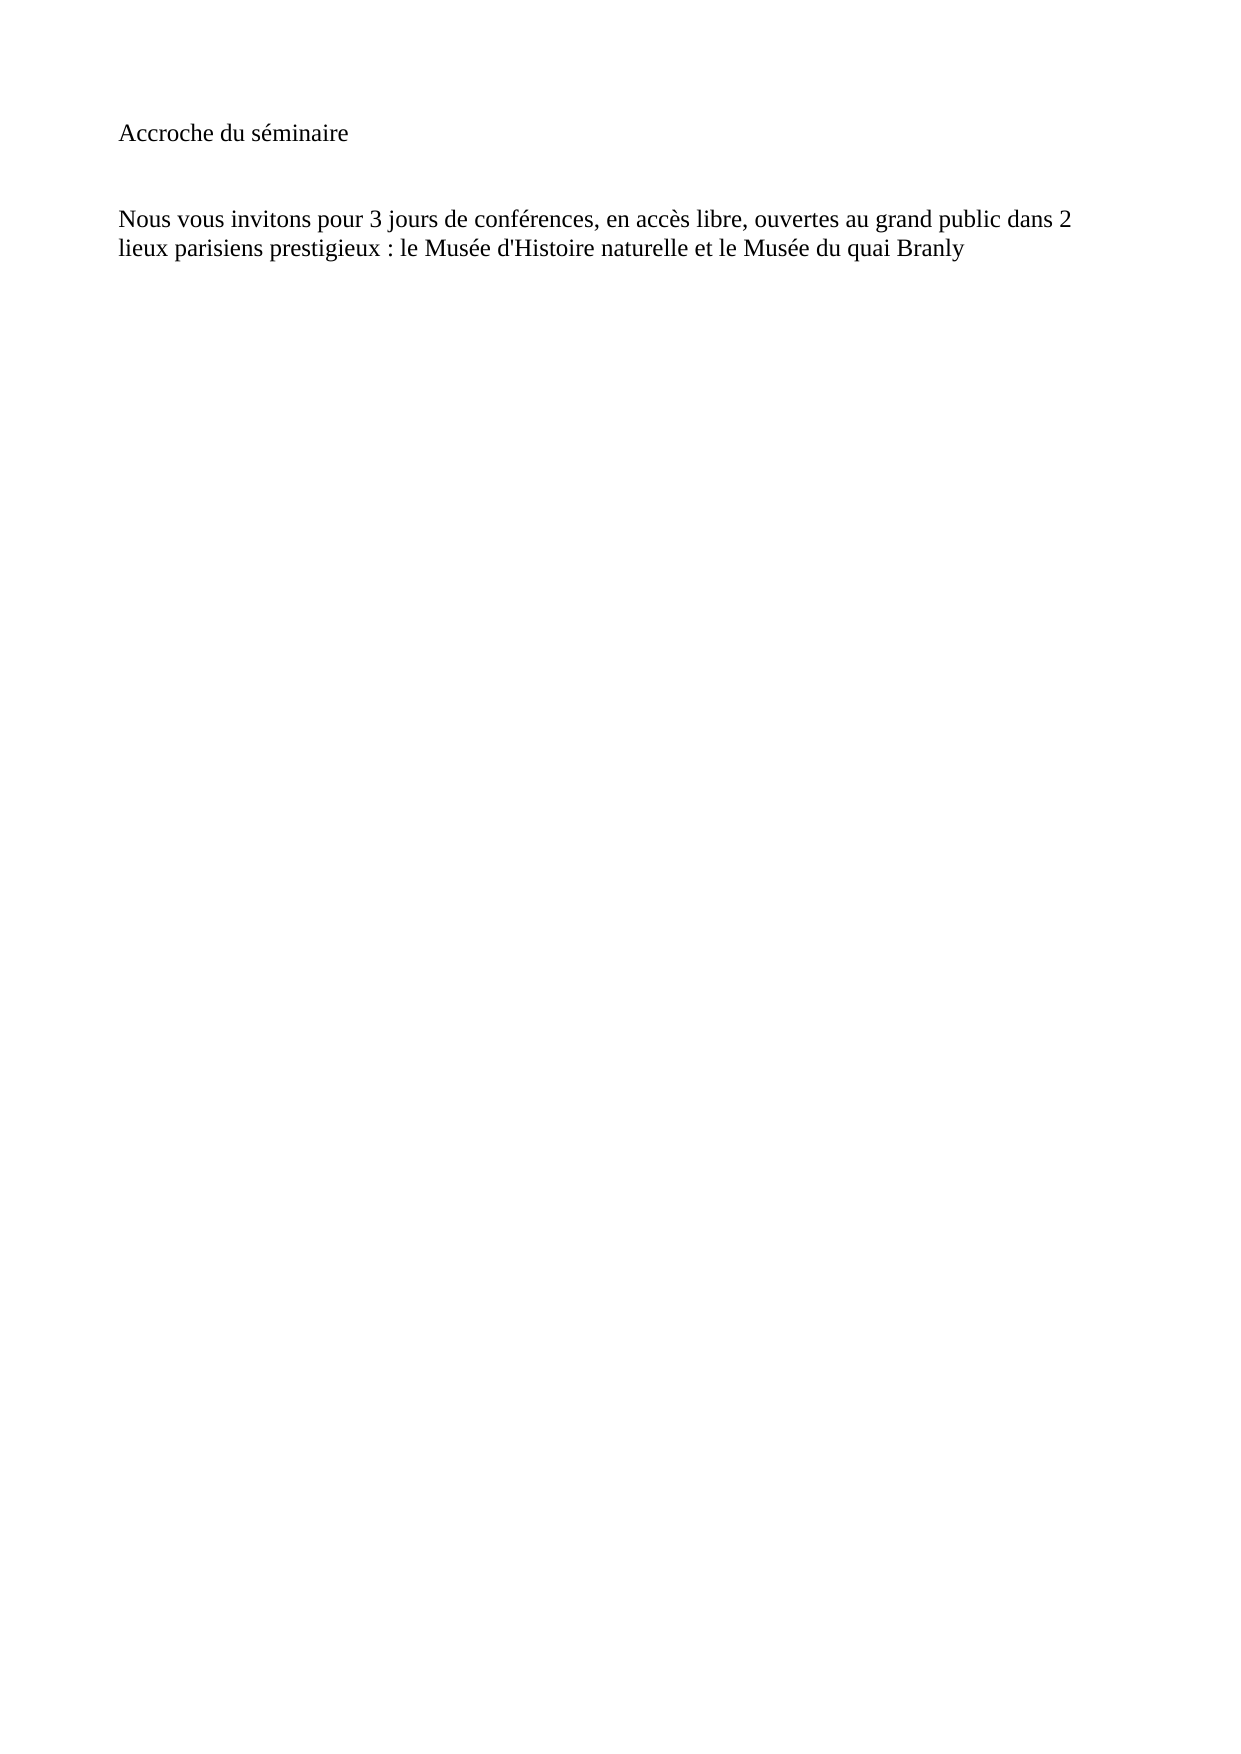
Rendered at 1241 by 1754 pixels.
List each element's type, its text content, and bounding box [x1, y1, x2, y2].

text Accroche du séminaire [118, 118, 1122, 147]
text Nous vous invitons pour 3 jours de conférences, en accès libre, ouvertes au grand public dans 2 lieux parisiens prestigieux : le Musée d'Histoire naturelle et le Musée du quai Branly [118, 204, 1122, 262]
